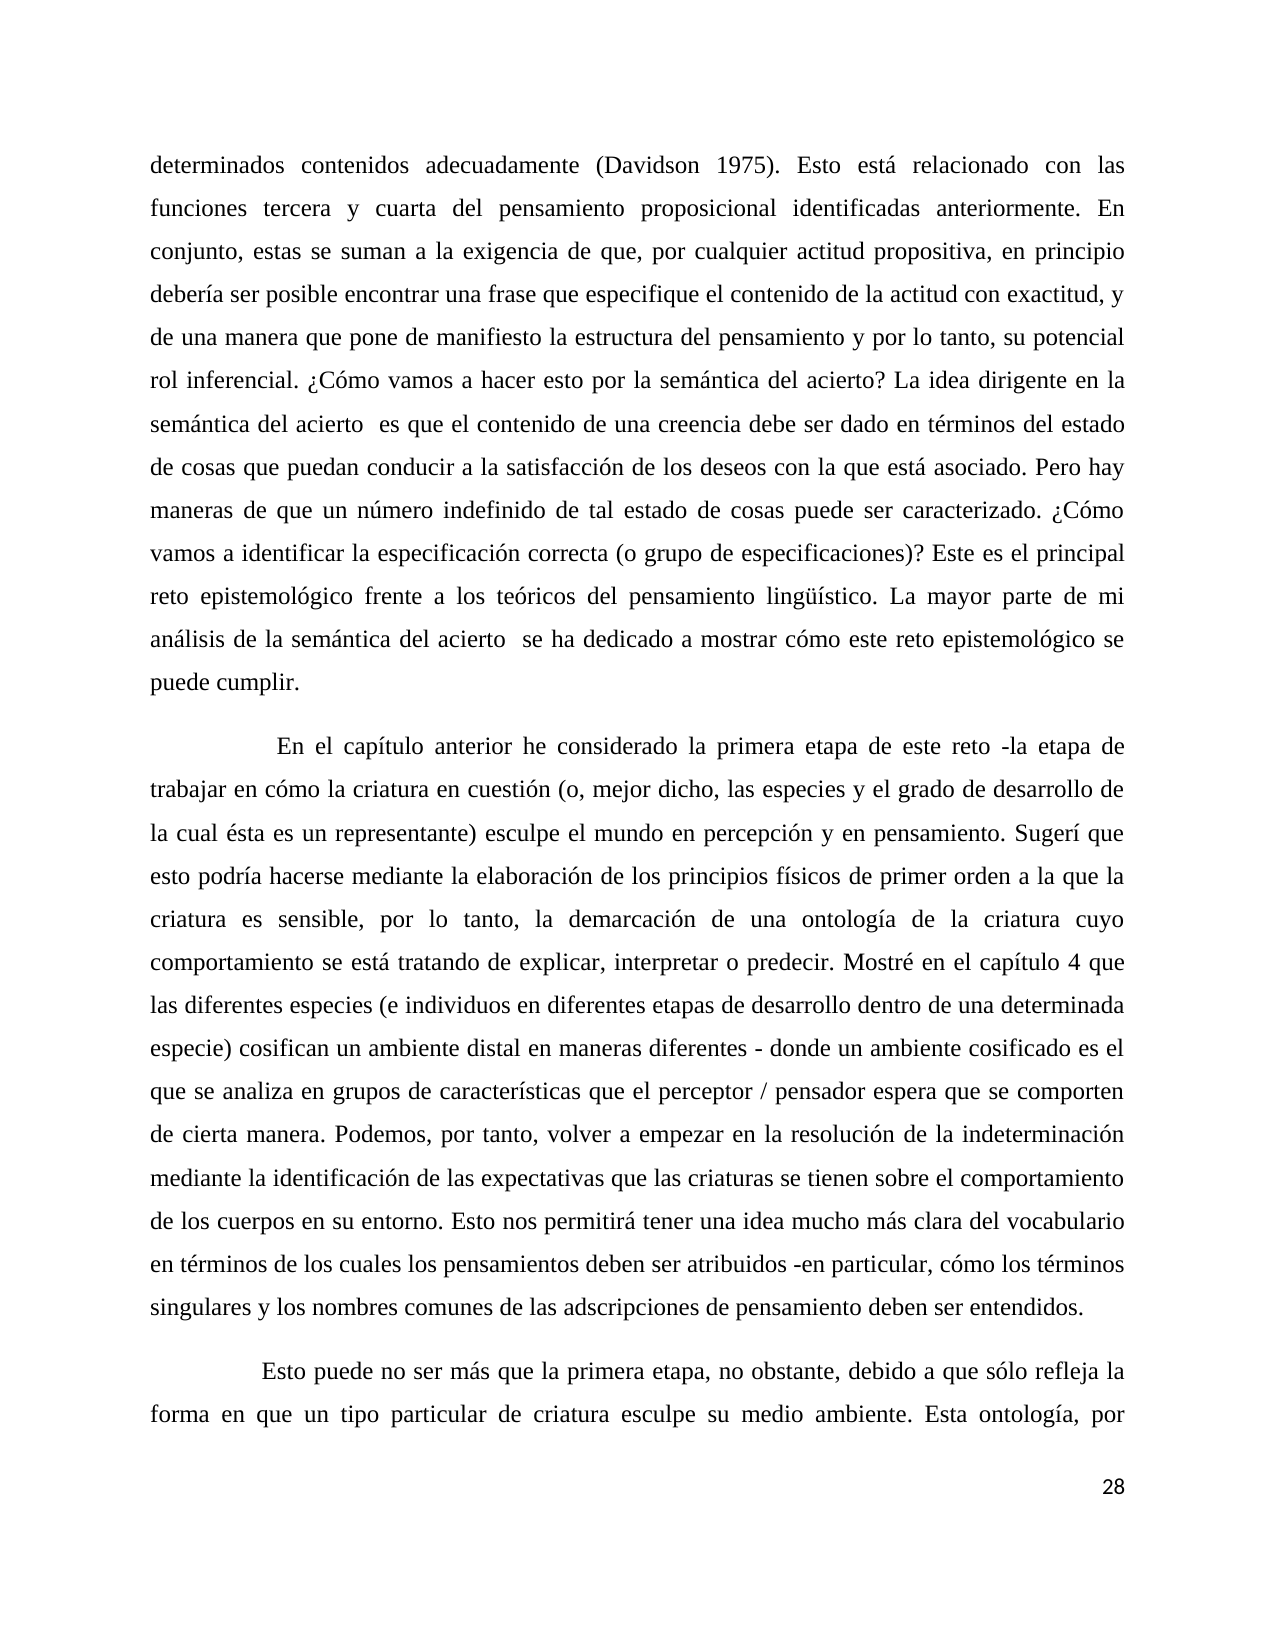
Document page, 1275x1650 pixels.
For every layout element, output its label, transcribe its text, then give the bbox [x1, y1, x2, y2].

text determinados contenidos adecuadamente (Davidson 1975). Esto está relacionado con las funciones tercera y cuarta del pensamiento proposicional identificadas anteriormente. En conjunto, estas se suman a la exigencia de que, por cualquier actitud propositiva, en principio debería ser posible encontrar una frase que especifique el contenido de la actitud con exactitud, y de una manera que pone de manifiesto la estructura del pensamiento y por lo tanto, su potencial rol inferencial. ¿Cómo vamos a hacer esto por la semántica del acierto? La idea dirigente en la semántica del acierto es que el contenido de una creencia debe ser dado en términos del estado de cosas que puedan conducir a la satisfacción de los deseos con la que está asociado. Pero hay maneras de que un número indefinido de tal estado de cosas puede ser caracterizado. ¿Cómo vamos a identificar la especificación correcta (o grupo de especificaciones)? Este es el principal reto epistemológico frente a los teóricos del pensamiento lingüístico. La mayor parte de mi análisis de la semántica del acierto se ha dedicado a mostrar cómo este reto epistemológico se puede cumplir. [150, 150, 1125, 696]
text En el capítulo anterior he considerado la primera etapa de este reto -la etapa de trabajar en cómo la criatura en cuestión (o, mejor dicho, las especies y el grado de desarrollo de la cual ésta es un representante) esculpe el mundo en percepción y en pensamiento. Sugerí que esto podría hacerse mediante la elaboración de los principios físicos de primer orden a la que la criatura es sensible, por lo tanto, la demarcación de una ontología de la criatura cuyo comportamiento se está tratando de explicar, interpretar o predecir. Mostré en el capítulo 4 que las diferentes especies (e individuos en diferentes etapas de desarrollo dentro de una determinada especie) cosifican un ambiente distal en maneras diferentes - donde un ambiente cosificado es el que se analiza en grupos de características que el perceptor / pensador espera que se comporten de cierta manera. Podemos, por tanto, volver a empezar en la resolución de la indeterminación mediante la identificación de las expectativas que las criaturas se tienen sobre el comportamiento de los cuerpos en su entorno. Esto nos permitirá tener una idea mucho más clara del vocabulario en términos de los cuales los pensamientos deben ser atribuidos -en particular, cómo los términos singulares y los nombres comunes de las adscripciones de pensamiento deben ser entendidos. [150, 731, 1125, 1321]
text Esto puede no ser más que la primera etapa, no obstante, debido a que sólo refleja la forma en que un tipo particular de criatura esculpe su medio ambiente. Esta ontología, por [150, 1356, 1125, 1428]
